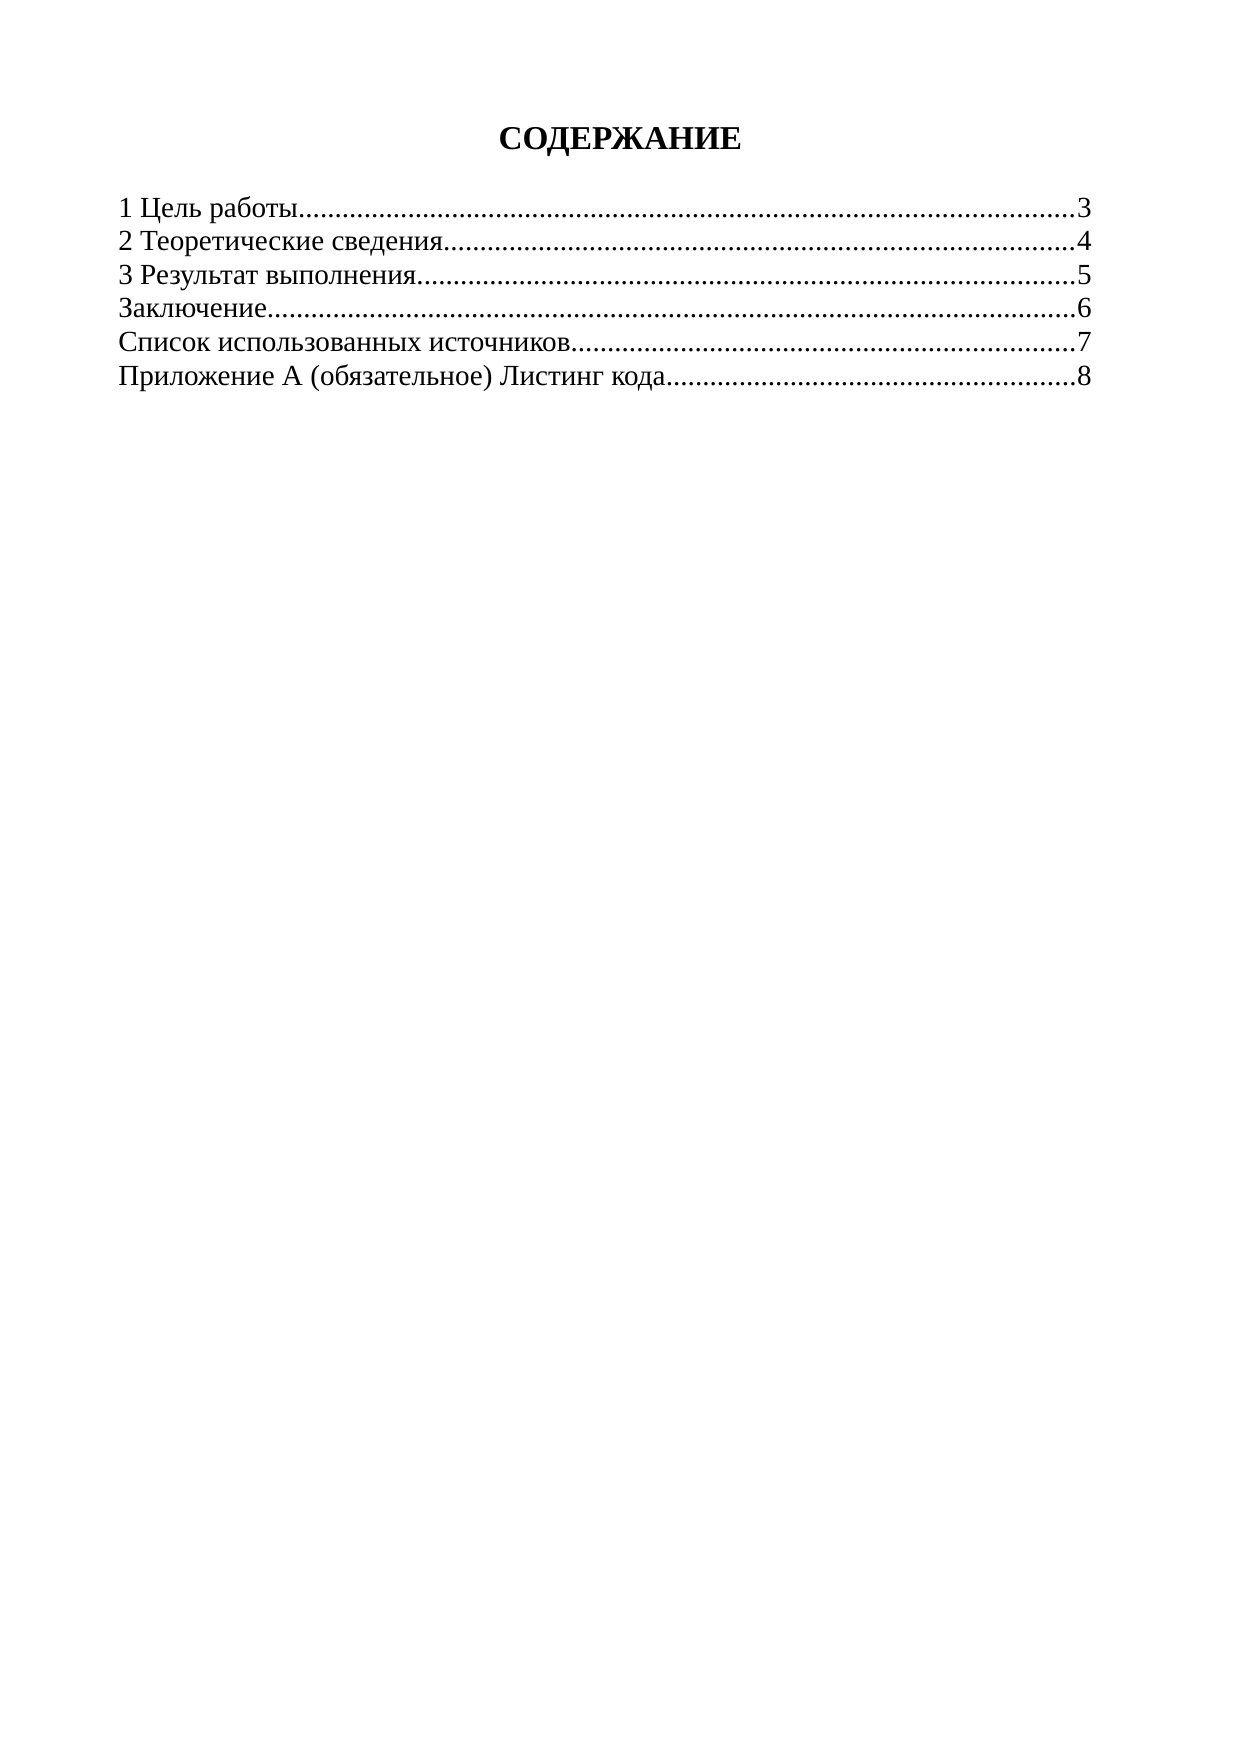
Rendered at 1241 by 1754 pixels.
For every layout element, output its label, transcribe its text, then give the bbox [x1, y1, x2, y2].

text Приложение А (обязательное) Листинг кода 8 [118, 358, 1122, 391]
text Заключение 6 [118, 291, 1122, 324]
text Список использованных источников 7 [118, 324, 1122, 358]
text 3 Результат выполнения 5 [118, 257, 1122, 291]
text 2 Теоретические сведения 4 [118, 223, 1122, 257]
subtitle СОДЕРЖАНИЕ [118, 118, 1122, 156]
text 1 Цель работы 3 [118, 190, 1122, 223]
